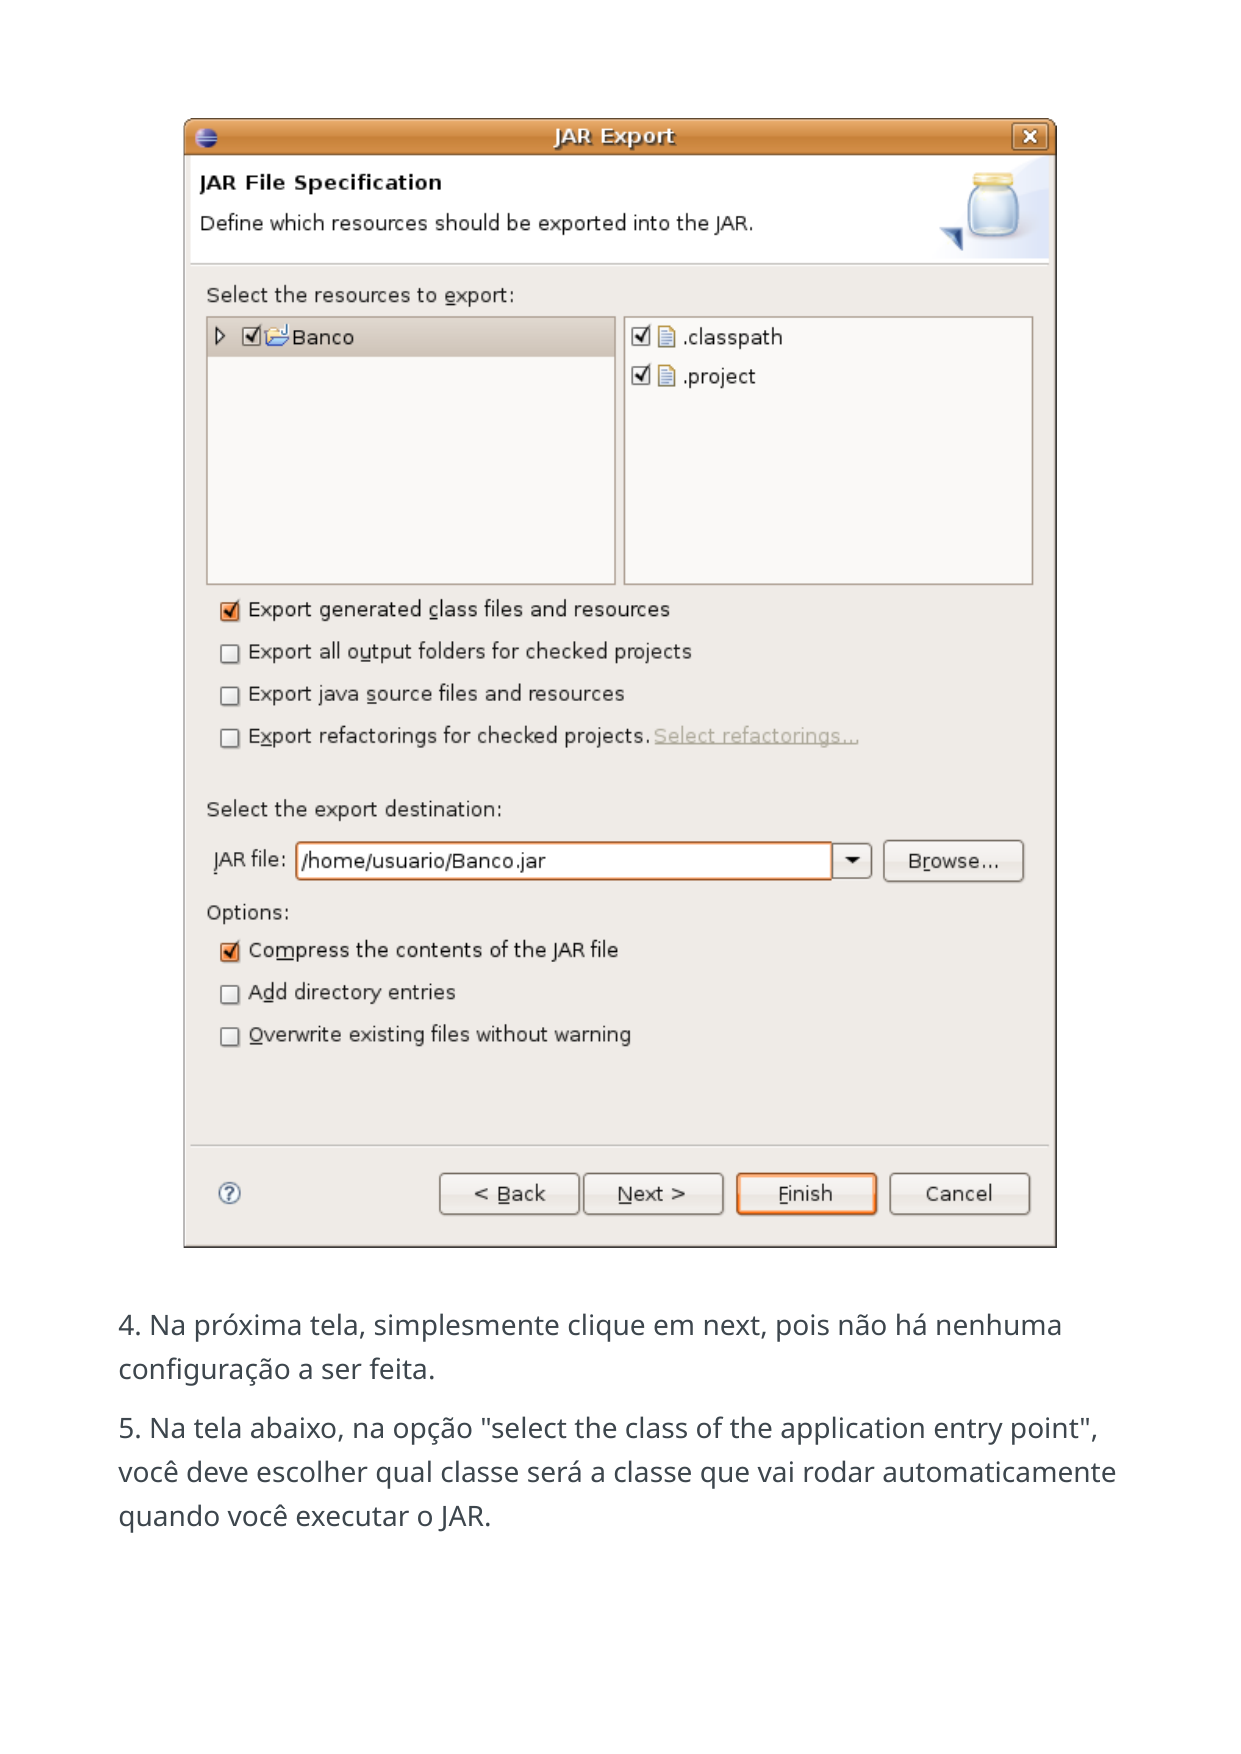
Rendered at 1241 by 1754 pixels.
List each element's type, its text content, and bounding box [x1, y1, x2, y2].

picture [183, 118, 1057, 1248]
text 4. Na próxima tela, simplesmente clique em next, pois não há nenhuma configuração a ser feita. [118, 1305, 1122, 1388]
text 5. Na tela abaixo, na opção "select the class of the application entry point", você deve escolher qual classe será a classe que vai rodar automaticamente quando você executar o JAR. [118, 1408, 1122, 1534]
